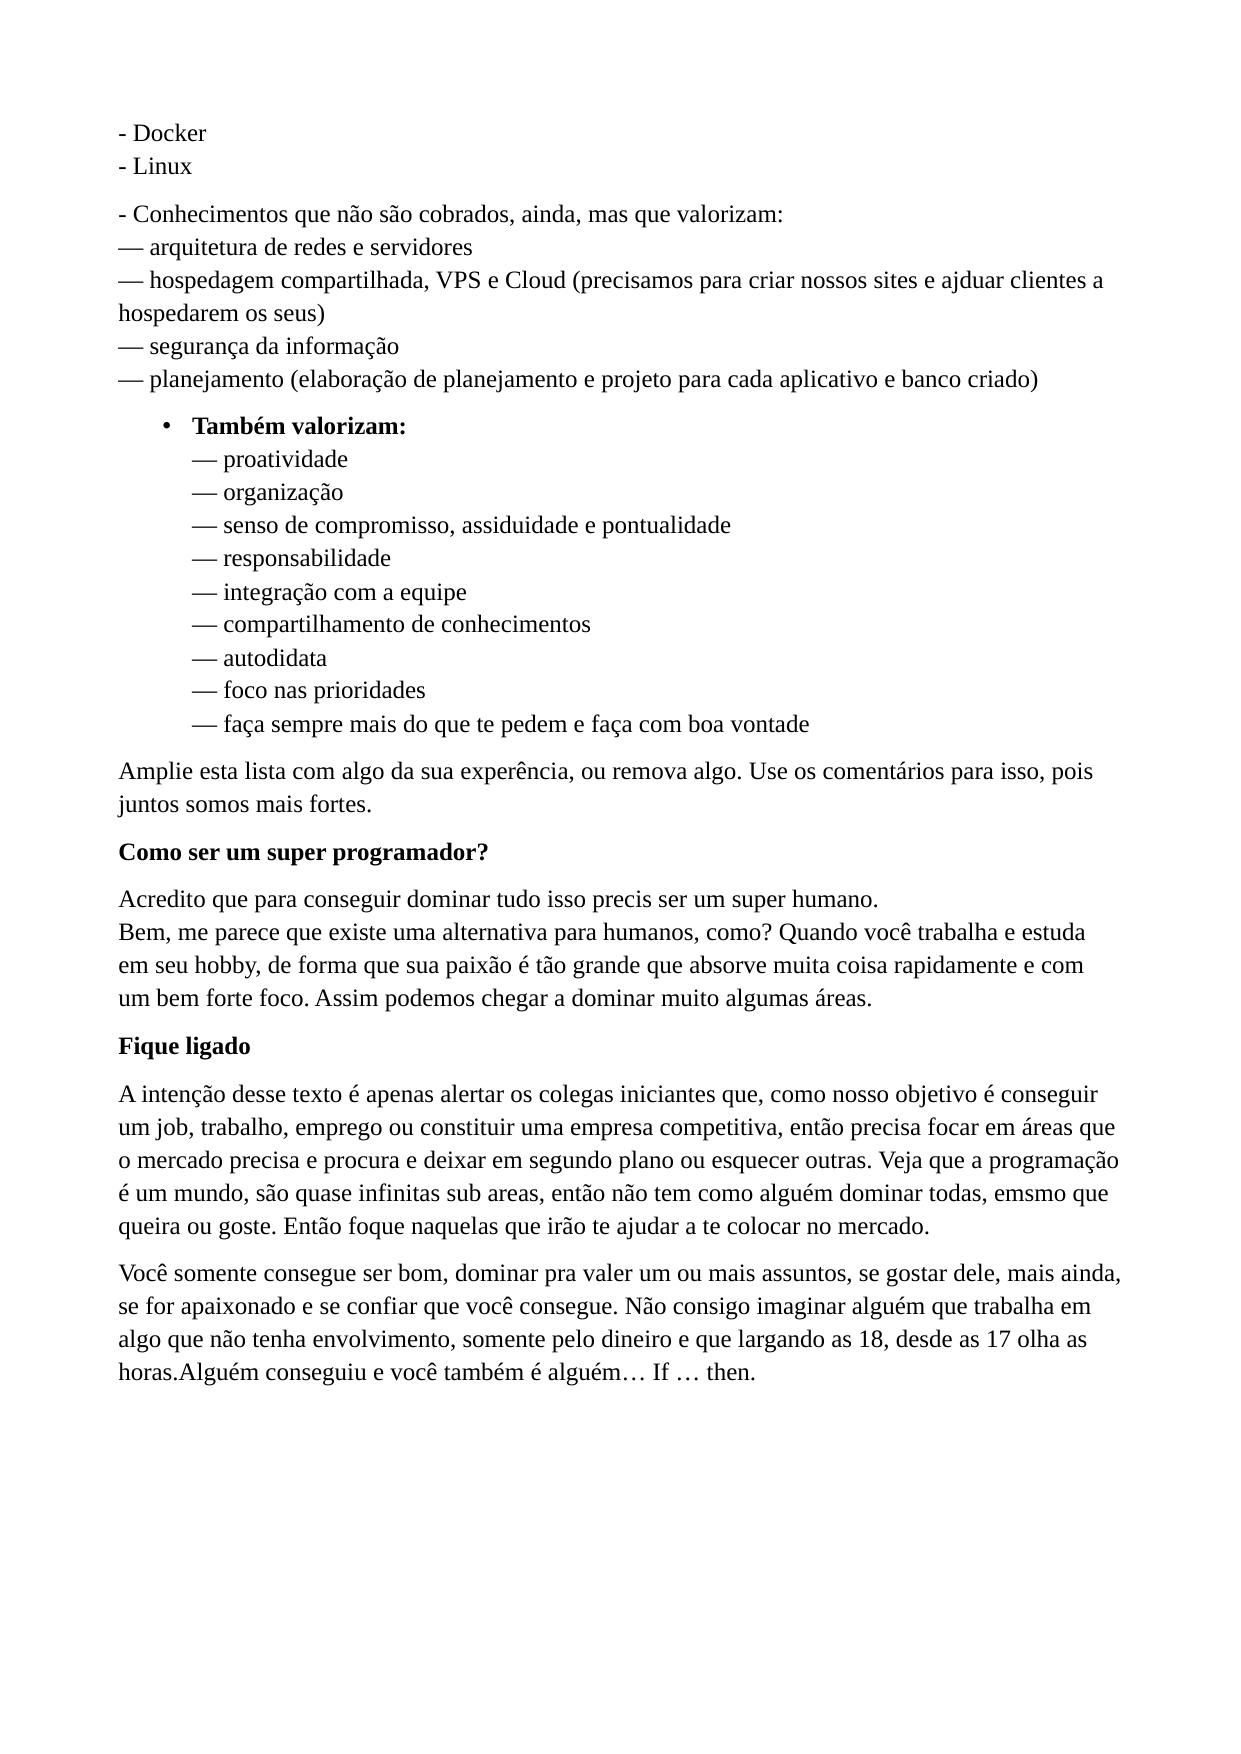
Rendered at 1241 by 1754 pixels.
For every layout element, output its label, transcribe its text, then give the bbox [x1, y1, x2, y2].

text Acredito que para conseguir dominar tudo isso precis ser um super humano. Bem, me parece que existe uma alternativa para humanos, como? Quando você trabalha e estuda em seu hobby, de forma que sua paixão é tão grande que absorve muita coisa rapidamente e com um bem forte foco. Assim podemos chegar a dominar muito algumas áreas. [118, 884, 1122, 1012]
text A intenção desse texto é apenas alertar os colegas iniciantes que, como nosso objetivo é conseguir um job, trabalho, emprego ou constituir uma empresa competitiva, então precisa focar em áreas que o mercado precisa e procura e deixar em segundo plano ou esquecer outras. Veja que a programação é um mundo, são quase infinitas sub areas, então não tem como alguém dominar todas, emsmo que queira ou goste. Então foque naquelas que irão te ajudar a te colocar no mercado. [118, 1079, 1122, 1239]
text - Docker - Linux [118, 118, 1122, 180]
text - Conhecimentos que não são cobrados, ainda, mas que valorizam: — arquitetura de redes e servidores — hospedagem compartilhada, VPS e Cloud (precisamos para criar nossos sites e ajduar clientes a hospedarem os seus) — segurança da informação — planejamento (elaboração de planejamento e projeto para cada aplicativo e banco criado) [118, 199, 1122, 393]
list Também valorizam: — proatividade — organização — senso de compromisso, assiduidade e pontualidade — responsabilidade — integração com a equipe — compartilhamento de conhecimentos — autodidata — foco nas prioridades — faça sempre mais do que te pedem e faça com boa vontade [162, 411, 1122, 737]
text Fique ligado [118, 1031, 1122, 1060]
text Como ser um super programador? [118, 837, 1122, 866]
text Você somente consegue ser bom, dominar pra valer um ou mais assuntos, se gostar dele, mais ainda, se for apaixonado e se confiar que você consegue. Não consigo imaginar alguém que trabalha em algo que não tenha envolvimento, somente pelo dineiro e que largando as 18, desde as 17 olha as horas.Alguém conseguiu e você também é alguém… If … then. [118, 1258, 1122, 1386]
text Amplie esta lista com algo da sua experência, ou remova algo. Use os comentários para isso, pois juntos somos mais fortes. [118, 756, 1122, 818]
